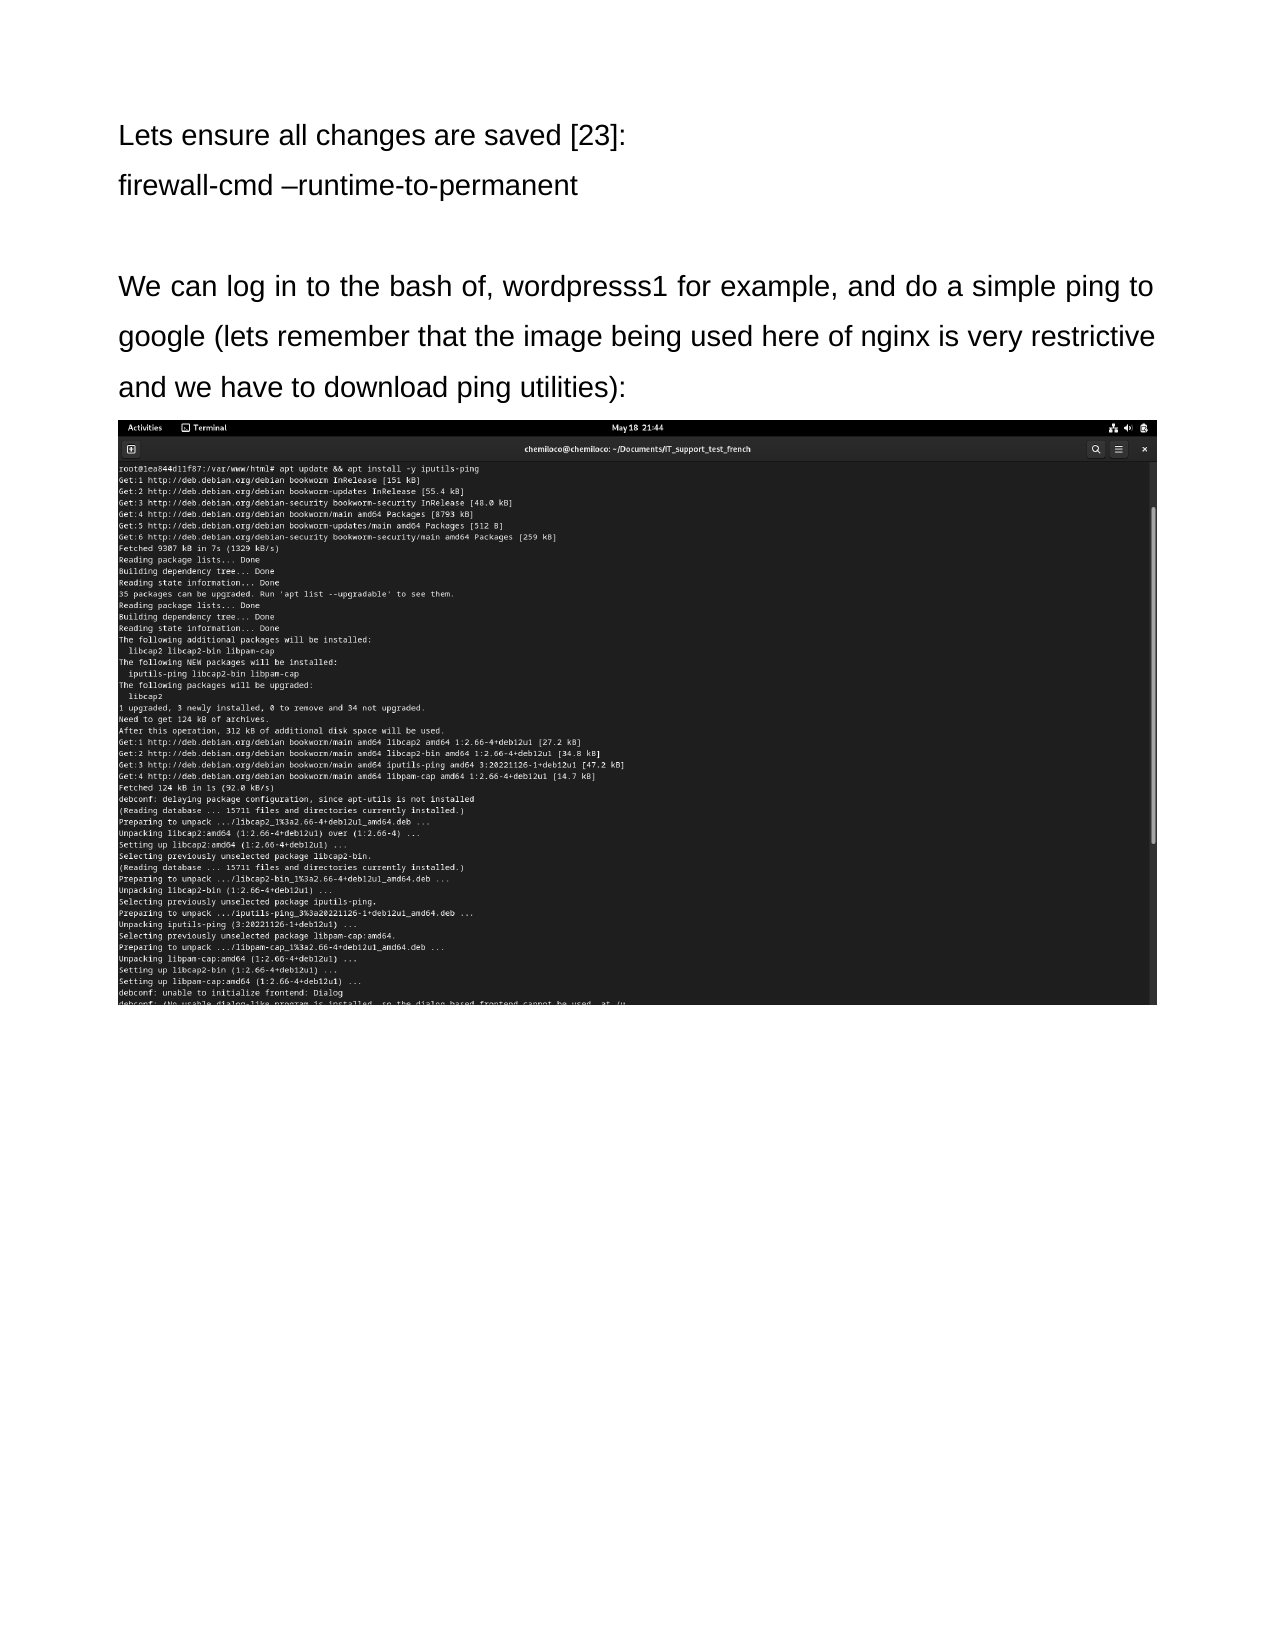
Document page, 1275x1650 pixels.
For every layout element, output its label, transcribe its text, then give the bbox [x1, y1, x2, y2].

text Lets ensure all changes are saved [23]: [118, 118, 1157, 152]
picture [118, 420, 1157, 1005]
text We can log in to the bash of, wordpresss1 for example, and do a simple ping to google (lets remember that the image being used here of nginx is very restrictive and we have to download ping utilities): [118, 269, 1157, 403]
text firewall-cmd –runtime-to-permanent [118, 168, 1157, 202]
